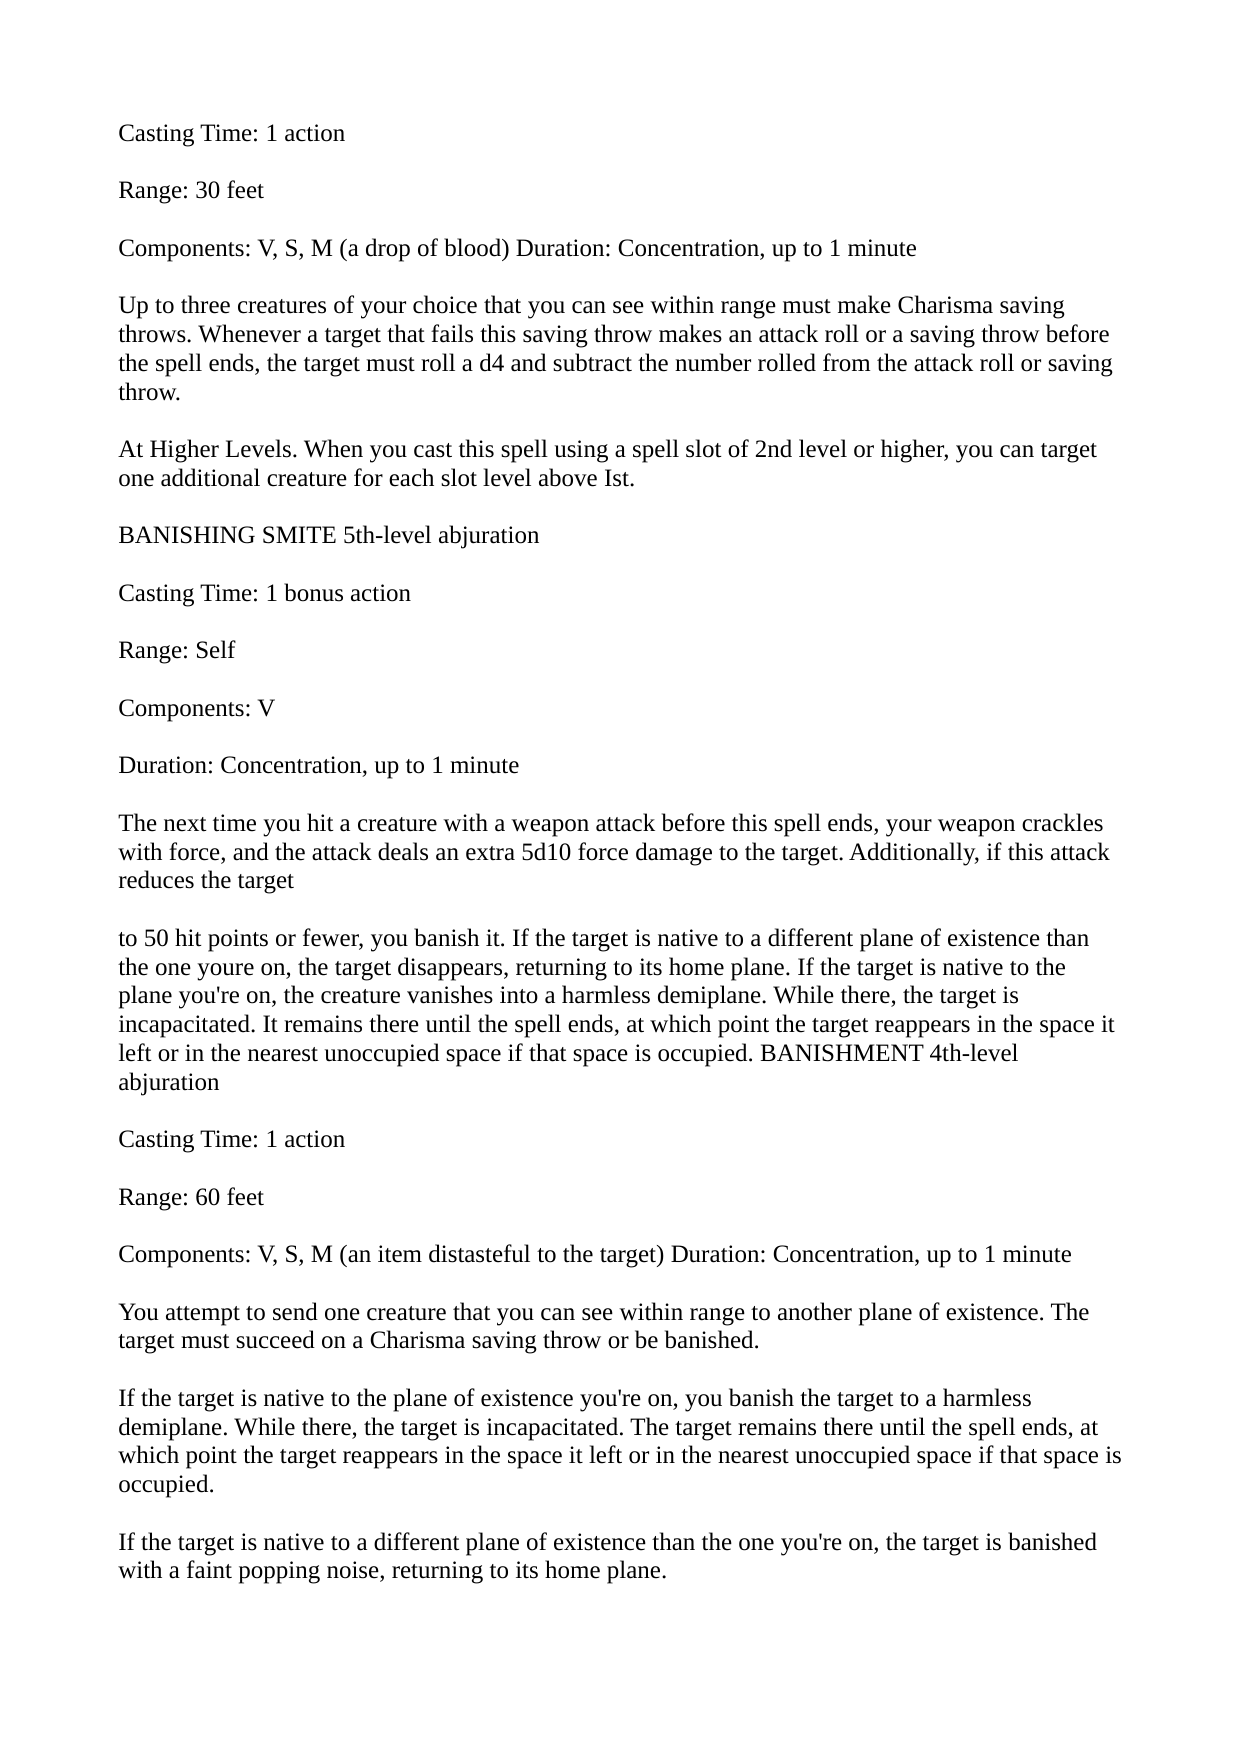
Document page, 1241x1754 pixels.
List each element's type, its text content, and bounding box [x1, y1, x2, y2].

text If the target is native to the plane of existence you're on, you banish the target to a harmless demiplane. While there, the target is incapacitated. The target remains there until the spell ends, at which point the target reappears in the space it left or in the nearest unoccupied space if that space is occupied. [118, 1383, 1122, 1498]
text Up to three creatures of your choice that you can see within range must make Charisma saving throws. Whenever a target that fails this saving throw makes an attack roll or a saving throw before the spell ends, the target must roll a d4 and subtract the number rolled from the attack roll or saving throw. [118, 291, 1122, 406]
text You attempt to send one creature that you can see within range to another plane of existence. The target must succeed on a Charisma saving throw or be banished. [118, 1297, 1122, 1354]
text Components: V [118, 693, 1122, 722]
text Casting Time: 1 bonus action [118, 578, 1122, 607]
text Components: V, S, M (a drop of blood) Duration: Concentration, up to 1 minute [118, 233, 1122, 262]
text Casting Time: 1 action [118, 118, 1122, 147]
text Components: V, S, M (an item distasteful to the target) Duration: Concentration, up to 1 minute [118, 1239, 1122, 1268]
text Range: 60 feet [118, 1182, 1122, 1211]
text At Higher Levels. When you cast this spell using a spell slot of 2nd level or higher, you can target one additional creature for each slot level above Ist. [118, 434, 1122, 492]
text to 50 hit points or fewer, you banish it. If the target is native to a different plane of existence than the one youre on, the target disappears, returning to its home plane. If the target is native to the plane you're on, the creature vanishes into a harmless demiplane. While there, the target is incapacitated. It remains there until the spell ends, at which point the target reappears in the space it left or in the nearest unoccupied space if that space is occupied. BANISHMENT 4th-level abjuration [118, 923, 1122, 1096]
text If the target is native to a different plane of existence than the one you're on, the target is banished with a faint popping noise, returning to its home plane. [118, 1527, 1122, 1584]
text Range: 30 feet [118, 176, 1122, 204]
text BANISHING SMITE 5th-level abjuration [118, 521, 1122, 549]
text Range: Self [118, 636, 1122, 664]
text The next time you hit a creature with a weapon attack before this spell ends, your weapon crackles with force, and the attack deals an extra 5d10 force damage to the target. Additionally, if this attack reduces the target [118, 808, 1122, 894]
text Casting Time: 1 action [118, 1124, 1122, 1153]
text Duration: Concentration, up to 1 minute [118, 751, 1122, 779]
